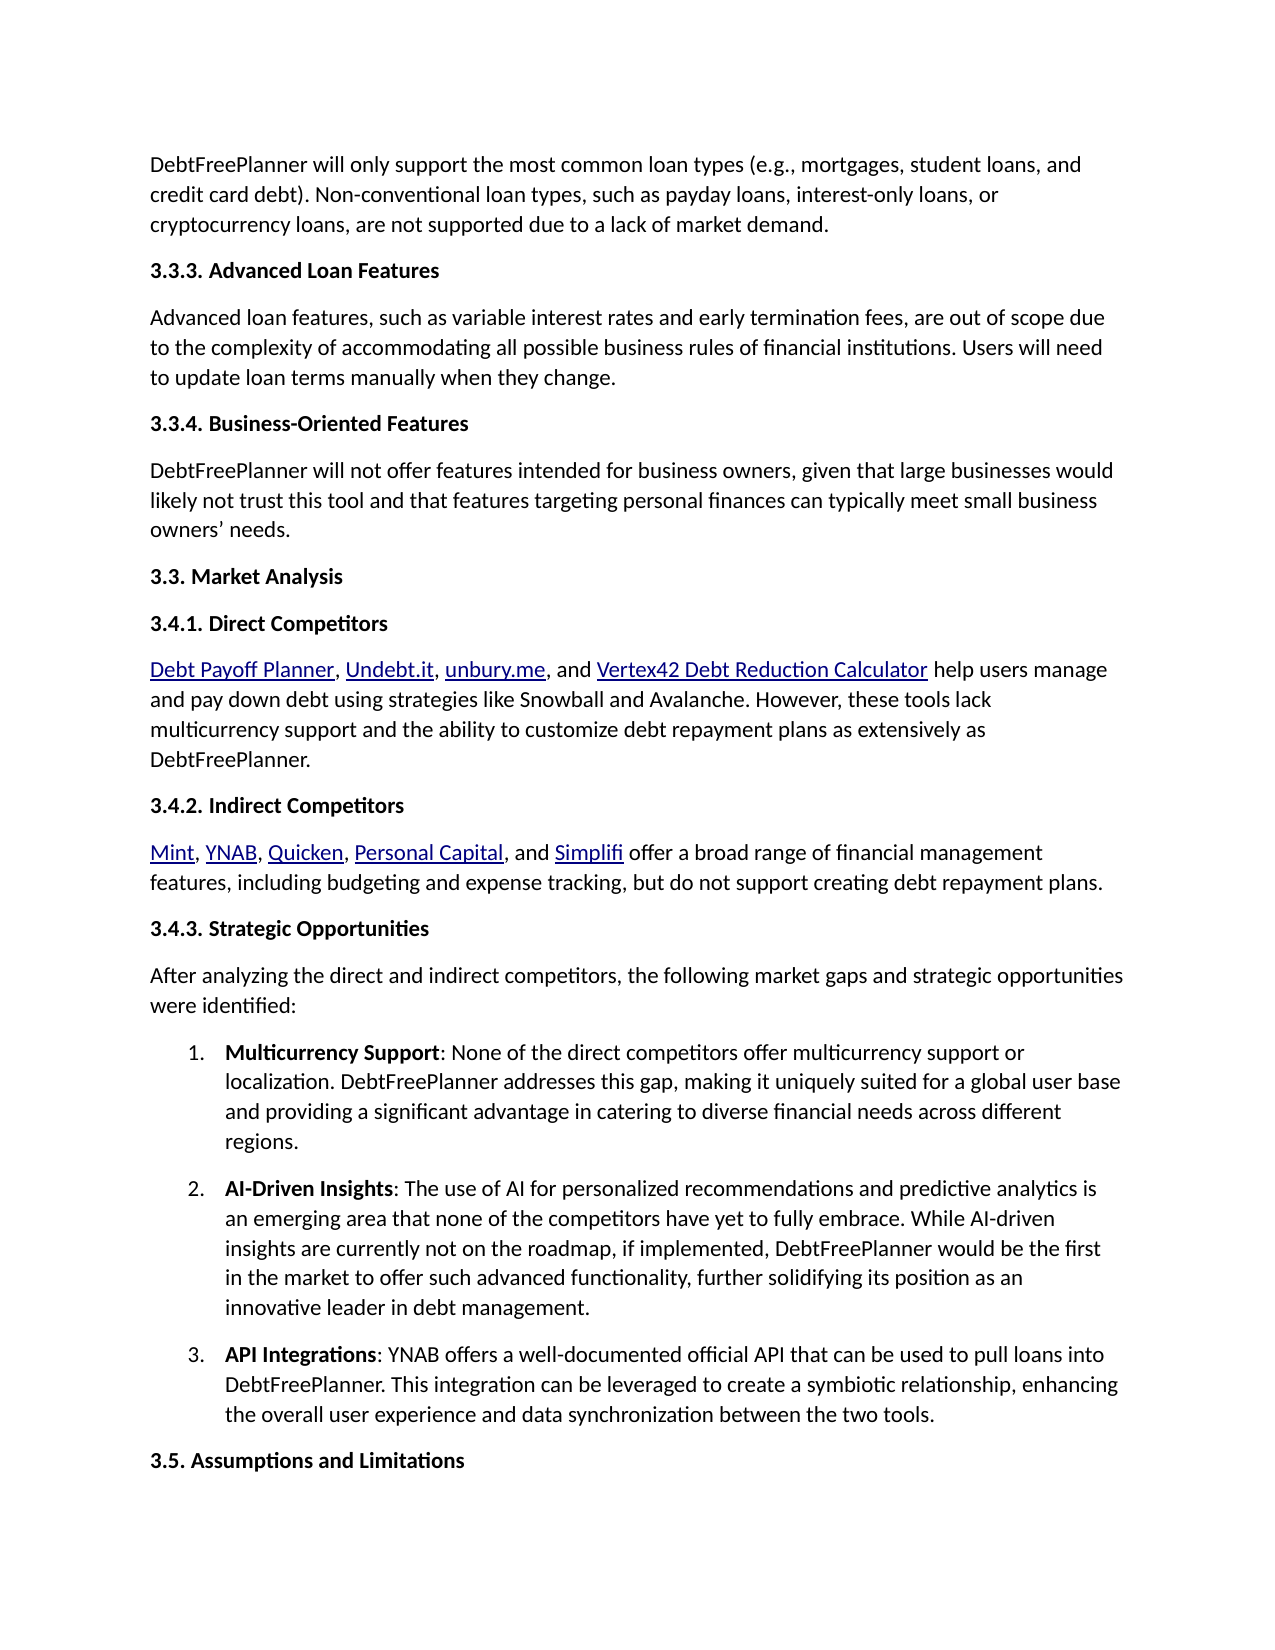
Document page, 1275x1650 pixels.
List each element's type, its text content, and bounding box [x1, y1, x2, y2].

text 3.3.3. Advanced Loan Features [150, 256, 1125, 284]
text Advanced loan features, such as variable interest rates and early termination fees, are out of scope due to the complexity of accommodating all possible business rules of financial institutions. Users will need to update loan terms manually when they change. [150, 303, 1125, 391]
list API Integrations: YNAB offers a well-documented official API that can be used to pull loans into DebtFreePlanner. This integration can be leveraged to create a symbiotic relationship, enhancing the overall user experience and data synchronization between the two tools. [187, 1340, 1125, 1428]
text 3.4.1. Direct Competitors [150, 609, 1125, 637]
text After analyzing the direct and indirect competitors, the following market gaps and strategic opportunities were identified: [150, 961, 1125, 1019]
text DebtFreePlanner will not offer features intended for business owners, given that large businesses would likely not trust this tool and that features targeting personal finances can typically meet small business owners’ needs. [150, 456, 1125, 544]
text Mint, YNAB, Quicken, Personal Capital, and Simplifi offer a broad range of financial management features, including budgeting and expense tracking, but do not support creating debt repayment plans. [150, 838, 1125, 896]
text 3.4.3. Strategic Opportunities [150, 914, 1125, 943]
text 3.3. Market Analysis [150, 562, 1125, 590]
text Debt Payoff Planner, Undebt.it, unbury.me, and Vertex42 Debt Reduction Calculator help users manage and pay down debt using strategies like Snowball and Avalanche. However, these tools lack multicurrency support and the ability to customize debt repayment plans as extensively as DebtFreePlanner. [150, 655, 1125, 773]
text 3.4.2. Indirect Competitors [150, 792, 1125, 819]
list Multicurrency Support: None of the direct competitors offer multicurrency support or localization. DebtFreePlanner addresses this gap, making it uniquely suited for a global user base and providing a significant advantage in catering to diverse financial needs across different regions. [187, 1038, 1125, 1155]
text 3.3.4. Business-Oriented Features [150, 409, 1125, 437]
list AI-Driven Insights: The use of AI for personalized recommendations and predictive analytics is an emerging area that none of the competitors have yet to fully embrace. While AI-driven insights are currently not on the roadmap, if implemented, DebtFreePlanner would be the first in the market to offer such advanced functionality, further solidifying its position as an innovative leader in debt management. [187, 1174, 1125, 1321]
text DebtFreePlanner will only support the most common loan types (e.g., mortgages, student loans, and credit card debt). Non-conventional loan types, such as payday loans, interest-only loans, or cryptocurrency loans, are not supported due to a lack of market demand. [150, 150, 1125, 238]
text 3.5. Assumptions and Limitations [150, 1446, 1125, 1474]
